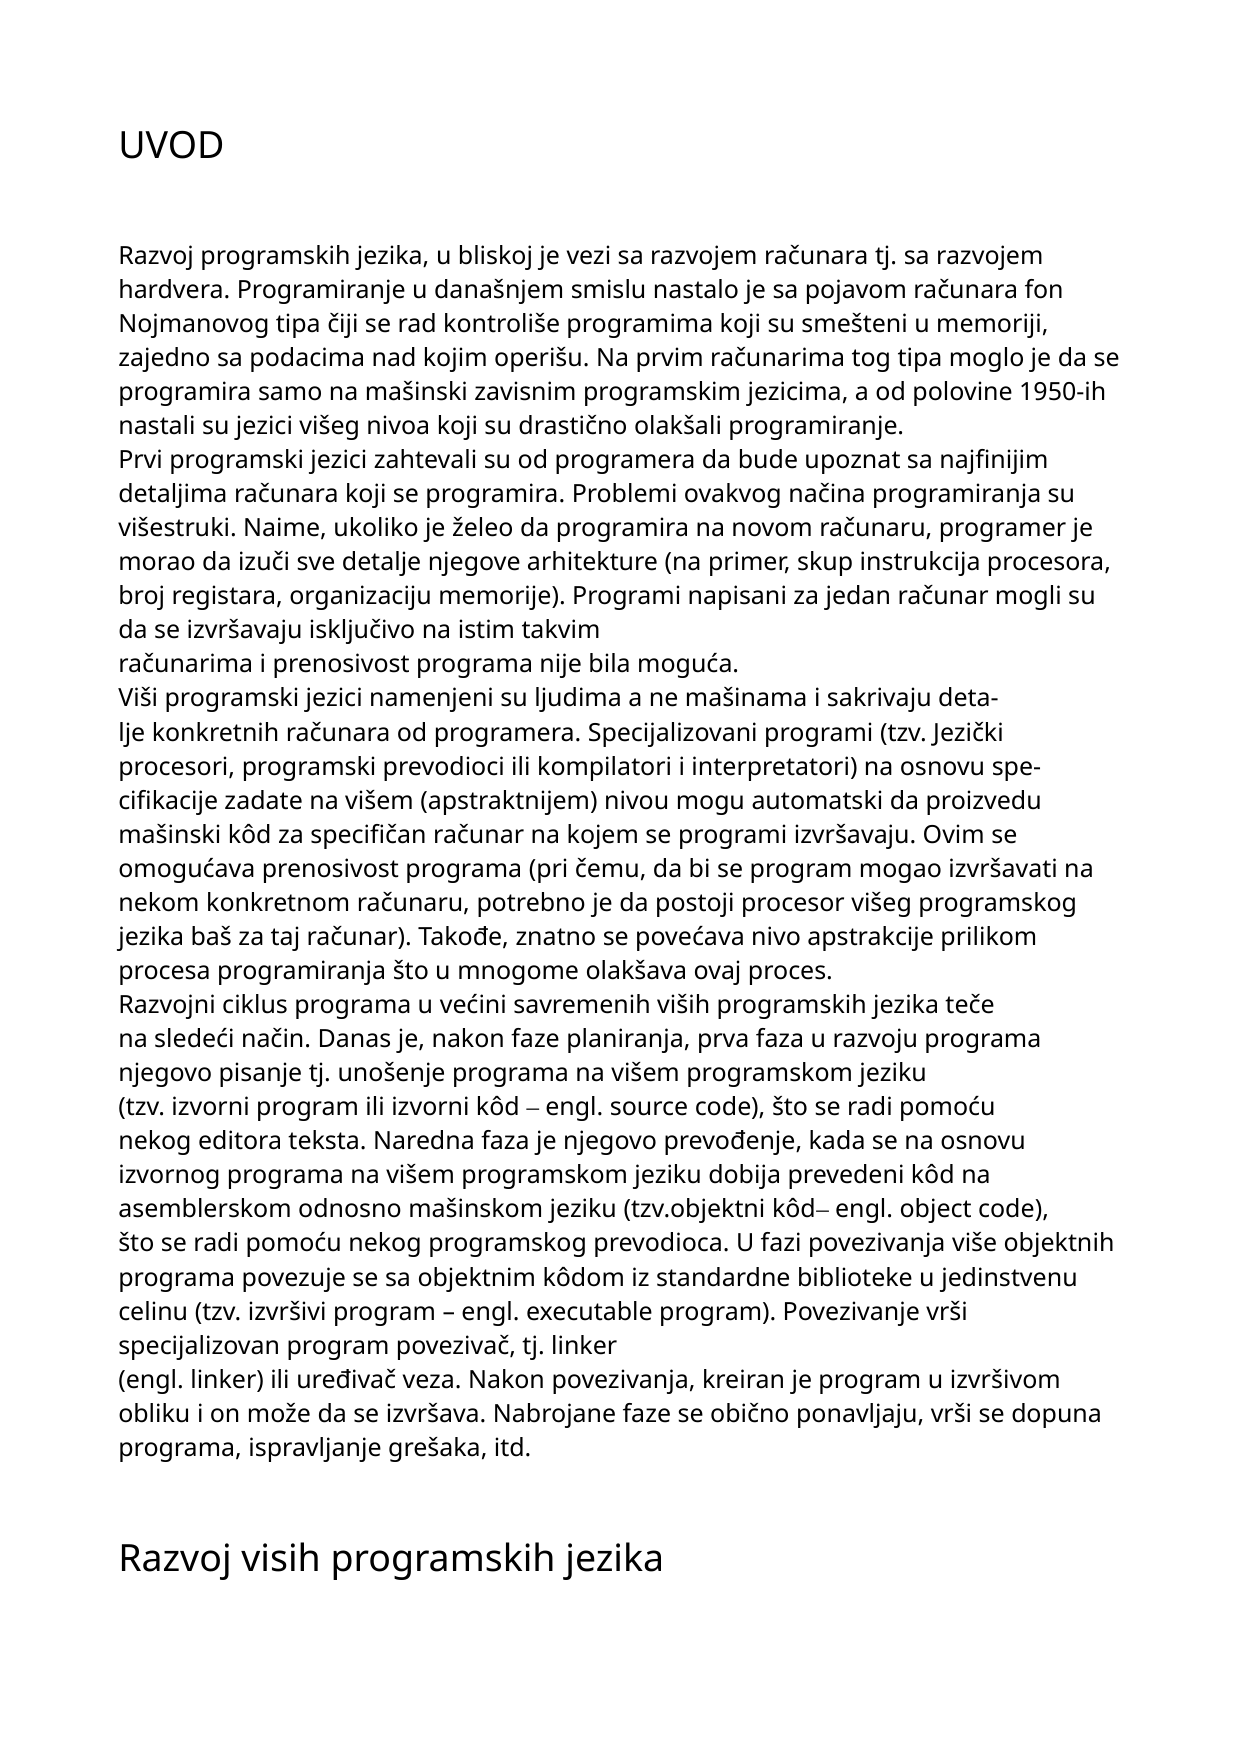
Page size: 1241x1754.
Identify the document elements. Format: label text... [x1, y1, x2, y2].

text UVOD [118, 118, 1122, 169]
text Prvi programski jezici zahtevali su od programera da bude upoznat sa najfinijim detaljima računara koji se programira. Problemi ovakvog načina programiranja su višestruki. Naime, ukoliko je želeo da programira na novom računaru, programer je morao da izuči sve detalje njegove arhitekture (na primer, skup instrukcija procesora, broj registara, organizaciju memorije). Programi napisani za jedan računar mogli su da se izvršavaju isključivo na istim takvim [118, 442, 1122, 646]
text izvornog programa na višem programskom jeziku dobija prevedeni kôd na asemblerskom odnosno mašinskom jeziku (tzv.objektni kôd– engl. object code), [118, 1157, 1122, 1225]
text na sledeći način. Danas je, nakon faze planiranja, prva faza u razvoju programa njegovo pisanje tj. unošenje programa na višem programskom jeziku [118, 1021, 1122, 1089]
text cifikacije zadate na višem (apstraktnijem) nivou mogu automatski da proizvedu [118, 782, 1122, 816]
text nekog editora teksta. Naredna faza je njegovo prevođenje, kada se na osnovu [118, 1123, 1122, 1157]
text Razvoj visih programskih jezika [118, 1532, 1122, 1583]
text Viši programski jezici namenjeni su ljudima a ne mašinama i sakrivaju deta- [118, 680, 1122, 714]
text računarima i prenosivost programa nije bila moguća. [118, 646, 1122, 680]
text mašinski kôd za specifičan računar na kojem se programi izvršavaju. Ovim se omogućava prenosivost programa (pri čemu, da bi se program mogao izvršavati na nekom konkretnom računaru, potrebno je da postoji procesor višeg programskog jezika baš za taj računar). Takođe, znatno se povećava nivo apstrakcije prilikom procesa programiranja što u mnogome olakšava ovaj proces. [118, 816, 1122, 987]
text (tzv. izvorni program ili izvorni kôd – engl. source code), što se radi pomoću [118, 1089, 1122, 1123]
text Razvoj programskih jezika, u bliskoj je vezi sa razvojem računara tj. sa razvojem hardvera. Programiranje u današnjem smislu nastalo je sa pojavom računara fon Nojmanovog tipa čiji se rad kontroliše programima koji su smešteni u memoriji, zajedno sa podacima nad kojim operišu. Na prvim računarima tog tipa moglo je da se programira samo na mašinski zavisnim programskim jezicima, a od polovine 1950-ih nastali su jezici višeg nivoa koji su drastično olakšali programiranje. [118, 237, 1122, 442]
text lje konkretnih računara od programera. Specijalizovani programi (tzv. Jezički procesori, programski prevodioci ili kompilatori i interpretatori) na osnovu spe- [118, 714, 1122, 782]
text što se radi pomoću nekog programskog prevodioca. U fazi povezivanja više objektnih programa povezuje se sa objektnim kôdom iz standardne biblioteke u jedinstvenu celinu (tzv. izvršivi program – engl. executable program). Povezivanje vrši specijalizovan program povezivač, tj. linker [118, 1225, 1122, 1361]
text (engl. linker) ili uređivač veza. Nakon povezivanja, kreiran je program u izvršivom obliku i on može da se izvršava. Nabrojane faze se obično ponavljaju, vrši se dopuna programa, ispravljanje grešaka, itd. [118, 1361, 1122, 1463]
text Razvojni ciklus programa u većini savremenih viših programskih jezika teče [118, 987, 1122, 1021]
